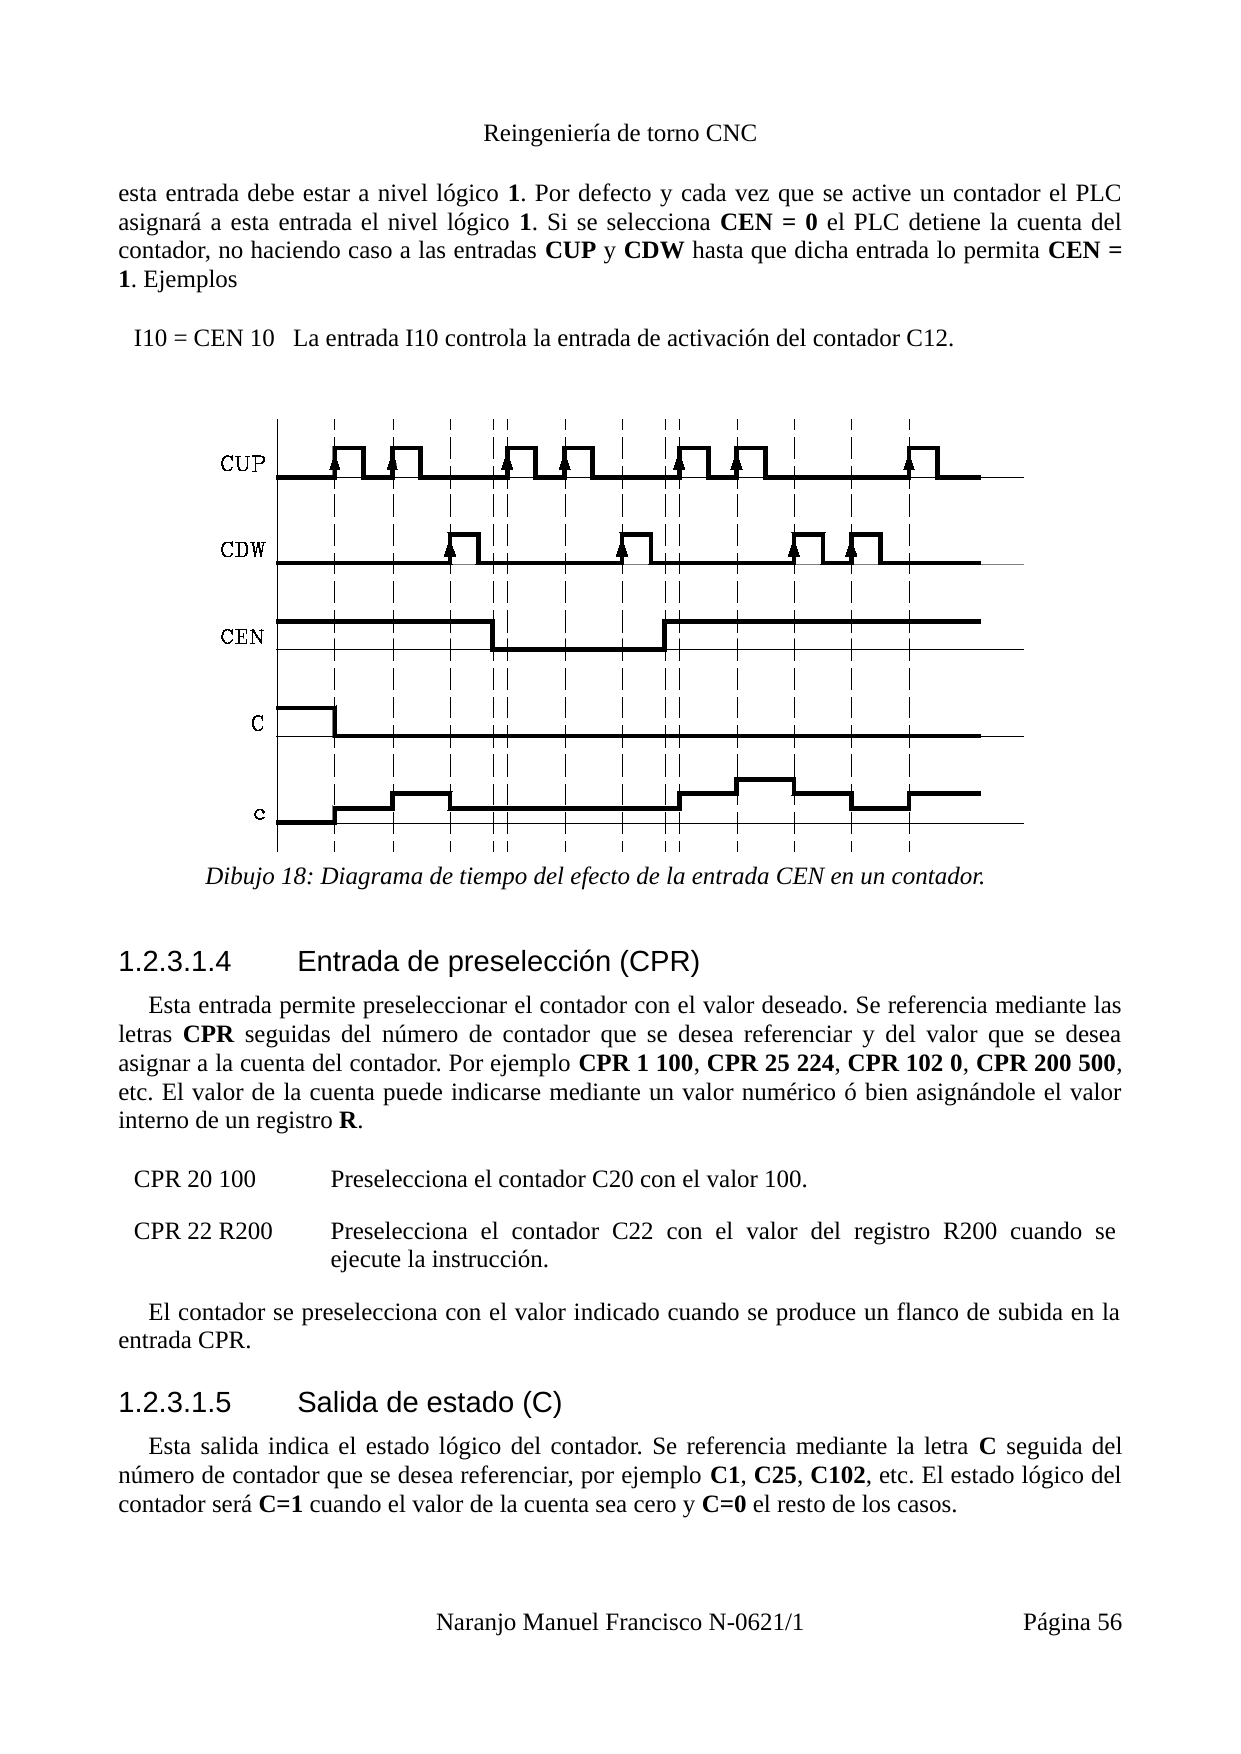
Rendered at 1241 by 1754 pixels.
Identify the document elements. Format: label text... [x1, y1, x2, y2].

picture [205, 416, 1036, 862]
table_header La entrada I10 controla la entrada de activación del contador C12. [287, 311, 1122, 363]
table_header Preselecciona el contador C20 con el valor 100. [325, 1152, 1122, 1204]
table_cell CPR 22 R200 [128, 1204, 324, 1285]
text Dibujo : Diagrama de tiempo del efecto de la entrada CEN en un contador. [205, 862, 1036, 890]
text Esta entrada permite preseleccionar el contador con el valor deseado. Se referencia mediante las letras CPR seguidas del número de contador que se desea referenciar y del valor que se desea asignar a la cuenta del contador. Por ejemplo CPR 1 100, CPR 25 224, CPR 102 0, CPR 200 500, etc. El valor de la cuenta puede indicarse mediante un valor numérico ó bien asignándole el valor interno de un registro R. [118, 991, 1122, 1134]
subtitle Entrada de preselección (CPR) [118, 944, 1122, 978]
text Esta salida indica el estado lógico del contador. Se referencia mediante la letra C seguida del número de contador que se desea referenciar, por ejemplo C1, C25, C102, etc. El estado lógico del contador será C=1 cuando el valor de la cuenta sea cero y C=0 el resto de los casos. [118, 1431, 1122, 1518]
subtitle Salida de estado (C) [118, 1385, 1122, 1419]
table_cell Preselecciona el contador C22 con el valor del registro R200 cuando se ejecute la instrucción. [325, 1204, 1122, 1285]
text esta entrada debe estar a nivel lógico 1. Por defecto y cada vez que se active un contador el PLC asignará a esta entrada el nivel lógico 1. Si se selecciona CEN = 0 el PLC detiene la cuenta del contador, no haciendo caso a las entradas CUP y CDW hasta que dicha entrada lo permita CEN = 1. Ejemplos [118, 178, 1122, 293]
text El contador se preselecciona con el valor indicado cuando se produce un flanco de subida en la entrada CPR. [118, 1297, 1122, 1354]
table_header I10 = CEN 10 [128, 311, 287, 363]
table_header CPR 20 100 [128, 1152, 324, 1204]
